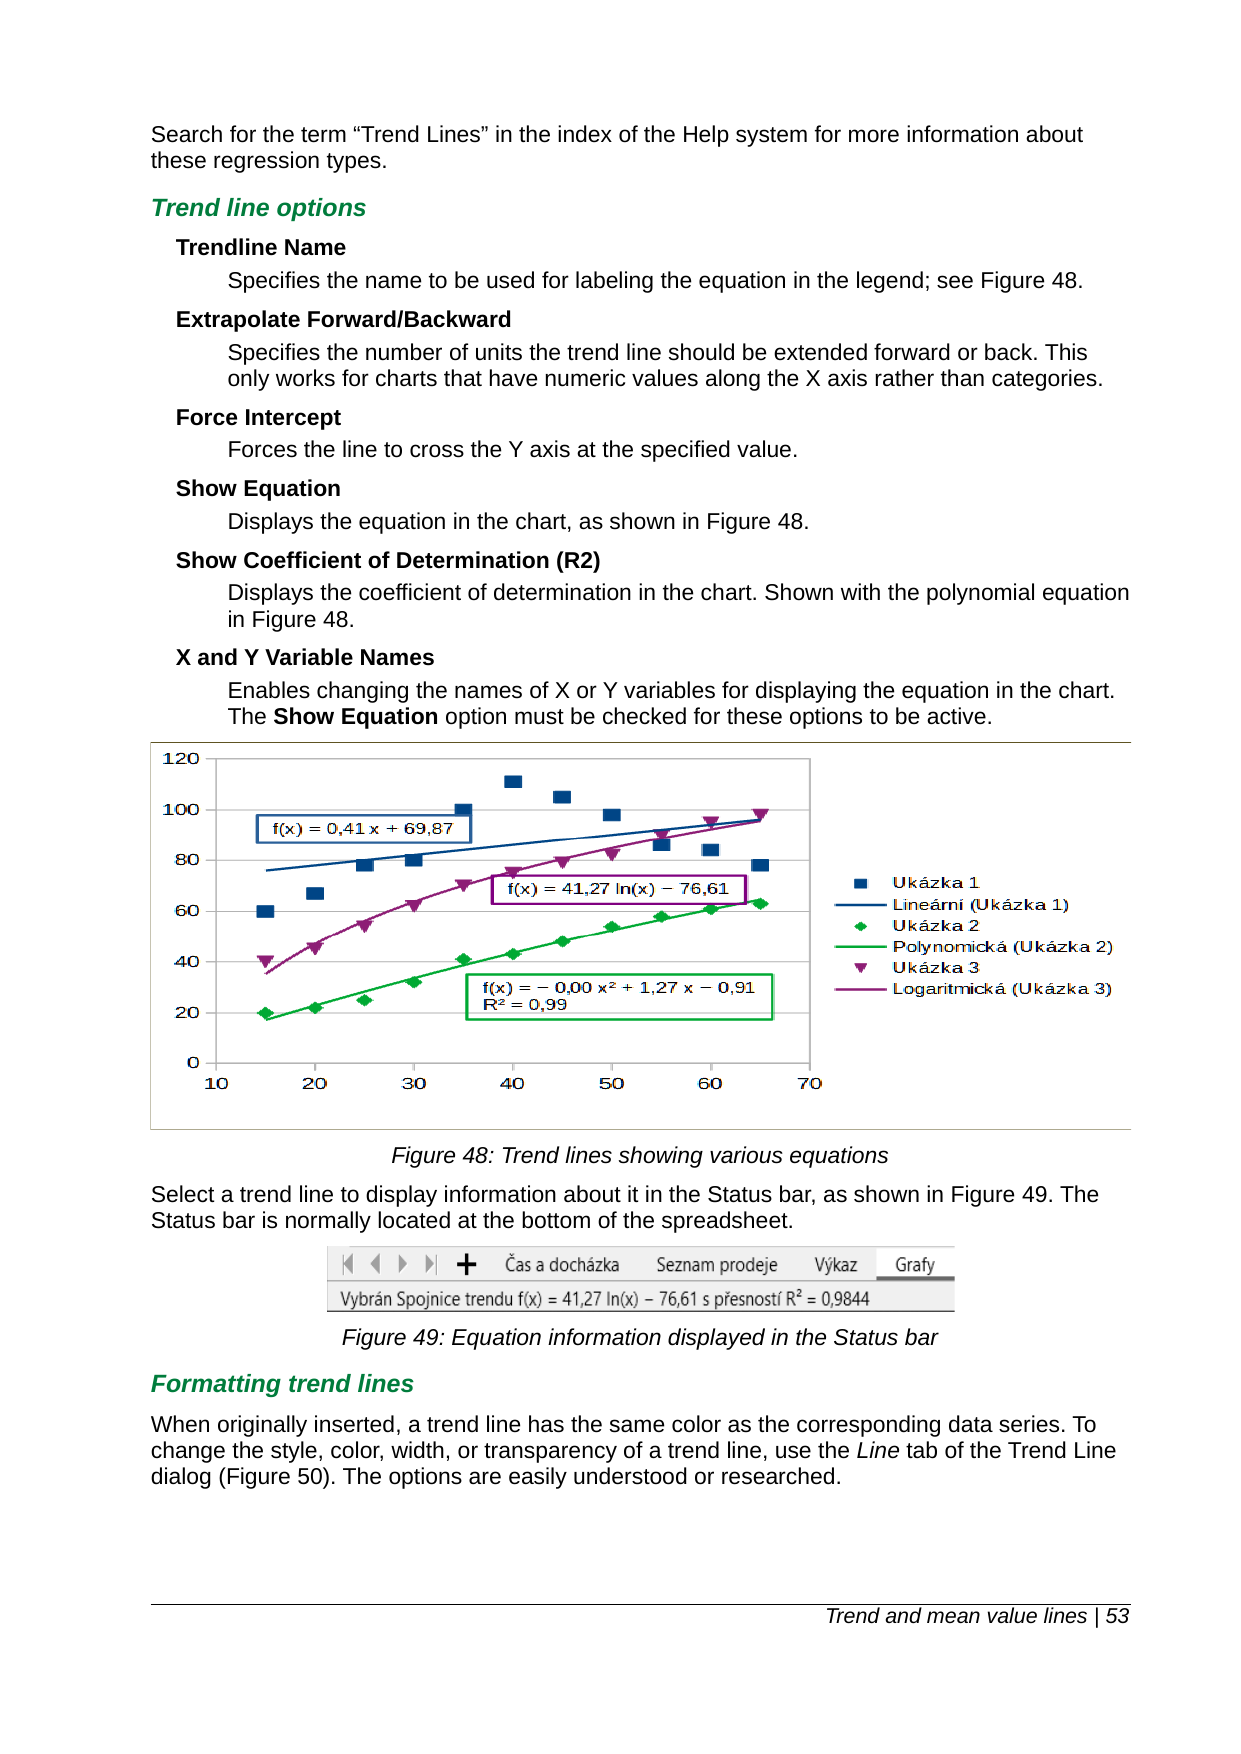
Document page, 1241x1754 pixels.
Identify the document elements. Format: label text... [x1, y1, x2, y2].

picture [150, 742, 1132, 1130]
subtitle Formatting trend lines [151, 1369, 1131, 1398]
text Figure 48: Trend lines showing various equations [151, 1142, 1131, 1169]
subtitle Trend line options [151, 193, 1131, 222]
text Enables changing the names of X or Y variables for displaying the equation in the chart. The Show Equation option must be checked for these options to be active. [227, 677, 1131, 730]
text Specifies the name to be used for labeling the equation in the legend; see Figure 48. [227, 267, 1131, 293]
text When originally inserted, a trend line has the same color as the corresponding data series. To change the style, color, width, or transparency of a trend line, use the Line tab of the Trend Line dialog (Figure 50). The options are easily understood or researched. [151, 1411, 1131, 1489]
text Trendline Name [176, 234, 1131, 261]
text Show Coefficient of Determination (R2) [176, 547, 1131, 573]
text Forces the line to cross the Y axis at the specified value. [227, 436, 1131, 463]
text Specifies the number of units the trend line should be extended forward or back. This only works for charts that have numeric values along the X axis rather than categories. [227, 338, 1131, 391]
text Figure 49: Equation information displayed in the Status bar [327, 1323, 955, 1350]
text Displays the coefficient of determination in the chart. Shown with the polynomial equation in Figure 48. [227, 579, 1131, 632]
text Show Equation [176, 475, 1131, 501]
text Force Intercept [176, 404, 1131, 430]
text Search for the term “Trend Lines” in the index of the Help system for more information about these regression types. [151, 121, 1131, 174]
text X and Y Variable Names [176, 644, 1131, 671]
text Select a trend line to display information about it in the Status bar, as shown in Figure 49. The Status bar is normally located at the bottom of the spreadsheet. [151, 1181, 1131, 1234]
text Extrapolate Forward/Backward [176, 306, 1131, 332]
picture [327, 1246, 955, 1312]
text Displays the equation in the chart, as shown in Figure 48. [227, 508, 1131, 534]
